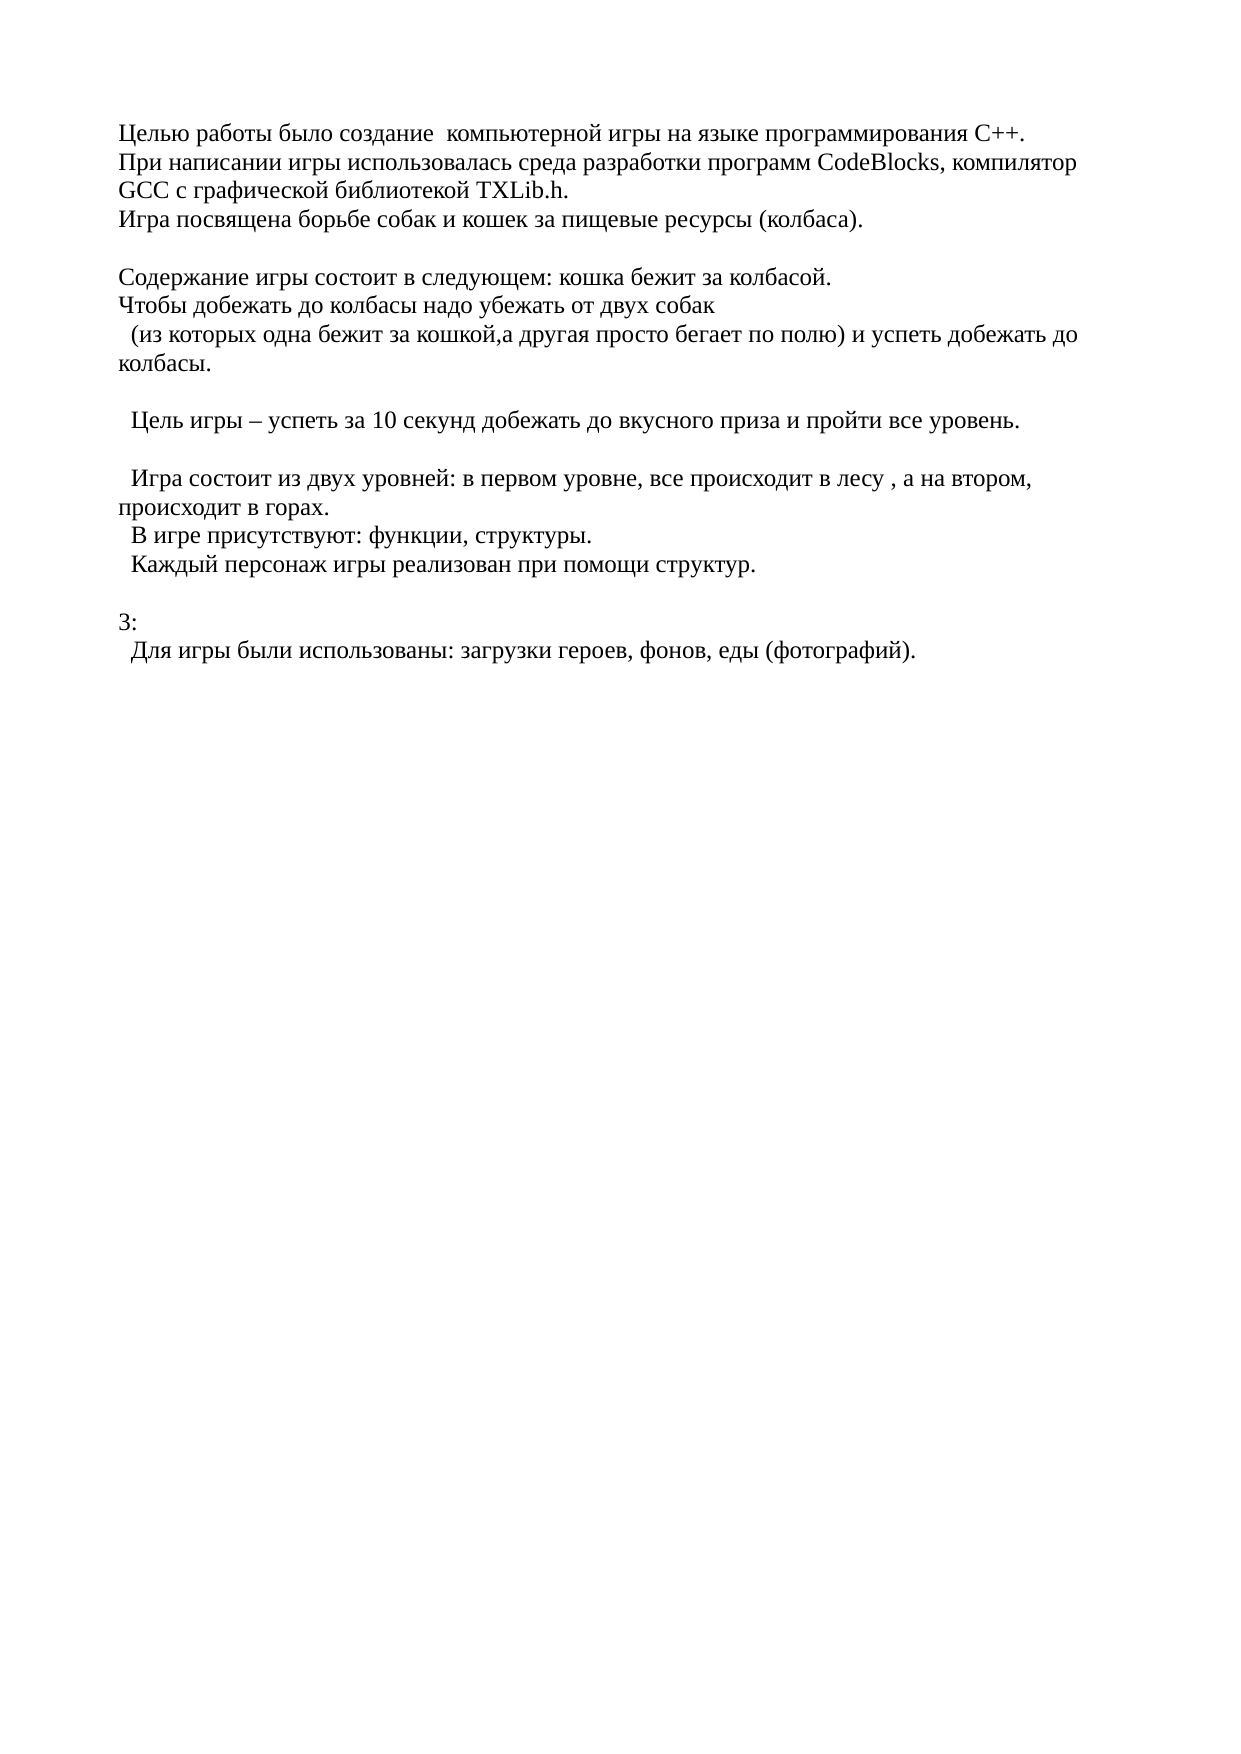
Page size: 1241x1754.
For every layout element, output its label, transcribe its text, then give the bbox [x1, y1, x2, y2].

text При написании игры использовалась среда разработки программ CodeBlocks, компилятор GCC с графической библиотекой TXLib.h. [118, 147, 1122, 204]
text (из которых одна бежит за кошкой,а другая просто бегает по полю) и успеть добежать до колбасы. [118, 319, 1122, 377]
text Содержание игры состоит в следующем: кошка бежит за колбасой. [118, 262, 1122, 291]
text Каждый персонаж игры реализован при помощи структур. [118, 549, 1122, 578]
text Игра посвящена борьбе собак и кошек за пищевые ресурсы (колбаса). [118, 204, 1122, 233]
text Игра состоит из двух уровней: в первом уровне, все происходит в лесу , а на втором, происходит в горах. [118, 463, 1122, 521]
text Для игры были использованы: загрузки героев, фонов, еды (фотографий). [118, 636, 1122, 664]
text 3: [118, 607, 1122, 636]
text Чтобы добежать до колбасы надо убежать от двух собак [118, 291, 1122, 319]
text В игре присутствуют: функции, структуры. [118, 521, 1122, 549]
text Целью работы было создание компьютерной игры на языке программирования C++. [118, 118, 1122, 147]
text Цель игры – успеть за 10 секунд добежать до вкусного приза и пройти все уровень. [118, 406, 1122, 434]
